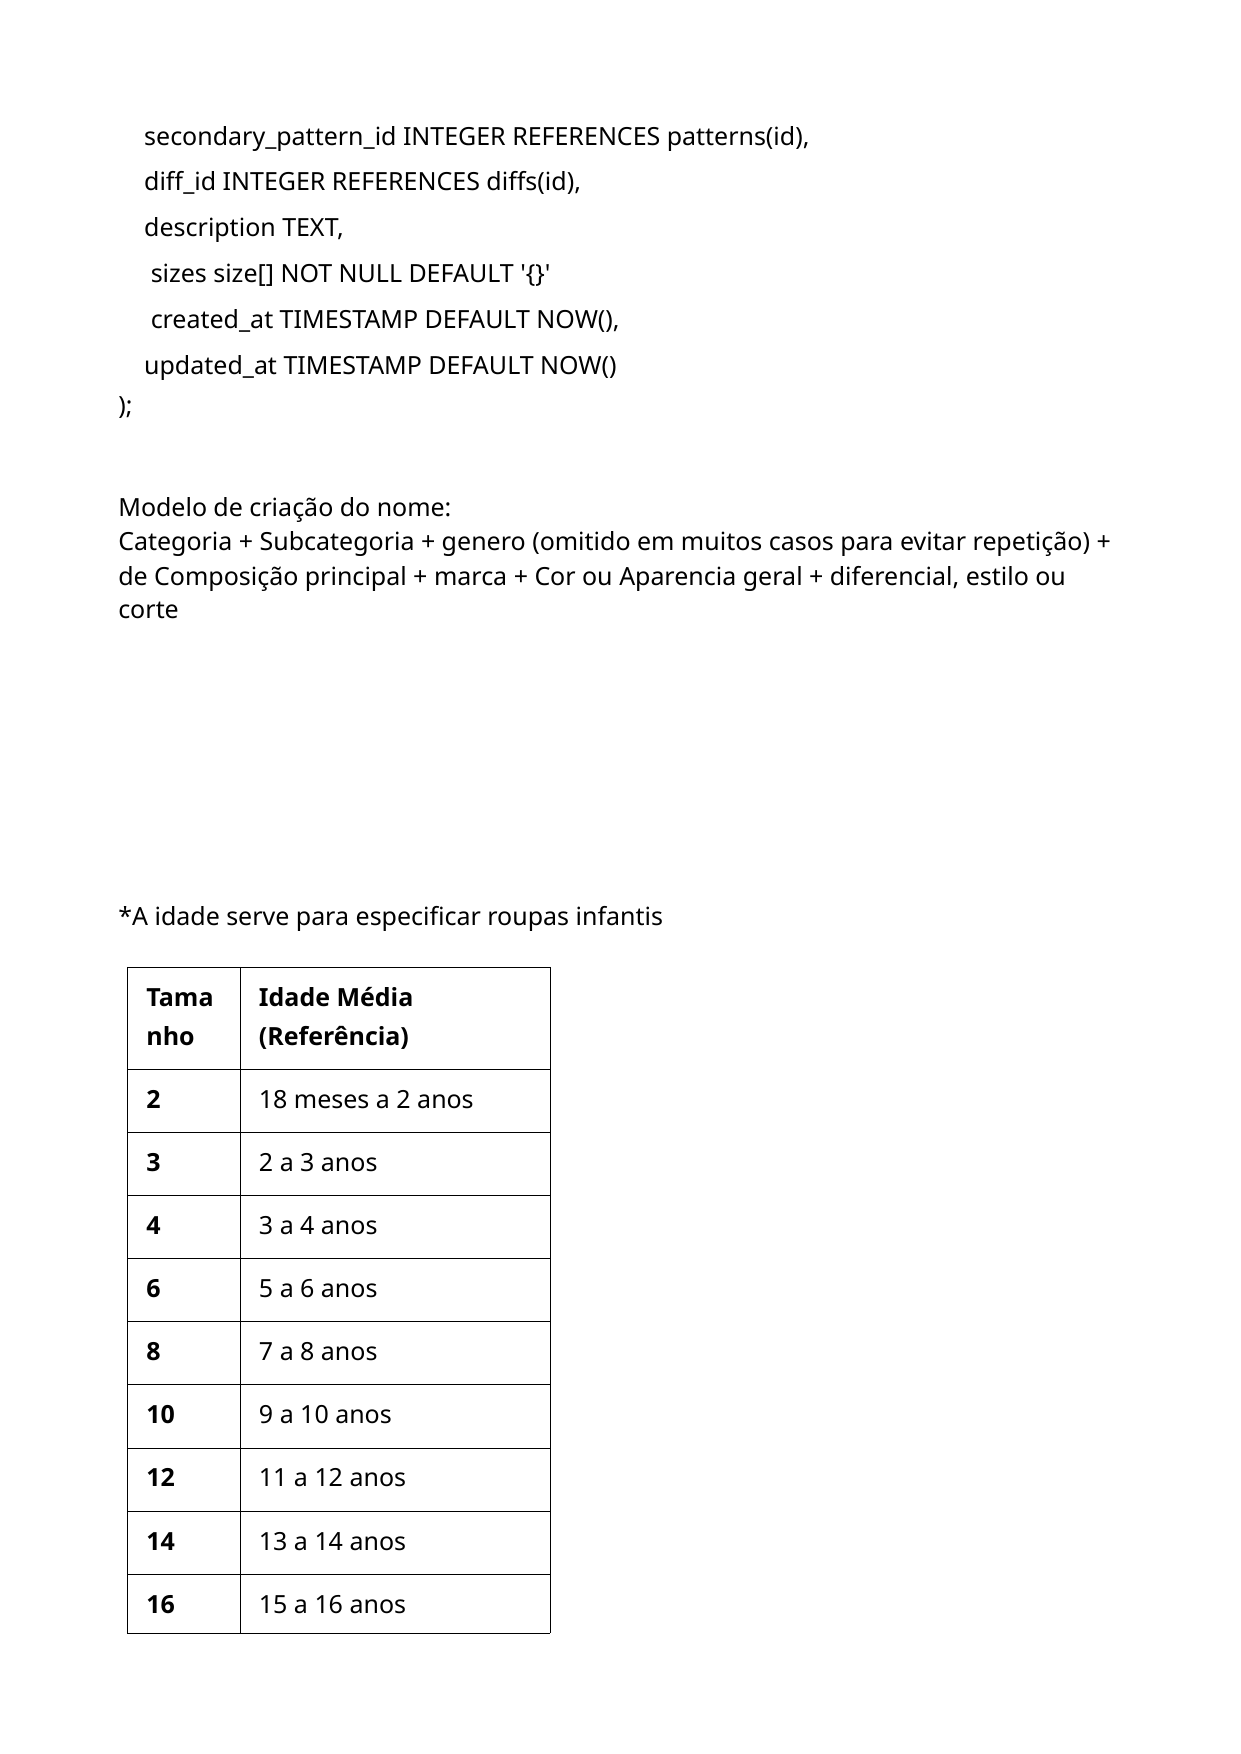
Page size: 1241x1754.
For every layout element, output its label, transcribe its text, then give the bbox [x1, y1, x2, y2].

text created_at TIMESTAMP DEFAULT NOW(), [118, 302, 1122, 336]
table_cell 6 [128, 1259, 240, 1321]
text diff_id INTEGER REFERENCES diffs(id), [118, 164, 1122, 198]
table_cell 2 a 3 anos [241, 1133, 550, 1195]
table_cell 9 a 10 anos [241, 1385, 550, 1447]
text Modelo de criação do nome: [118, 490, 1122, 524]
table_cell 13 a 14 anos [241, 1512, 550, 1574]
text secondary_pattern_id INTEGER REFERENCES patterns(id), [118, 118, 1122, 152]
text ); [118, 388, 1122, 422]
table_cell 4 [128, 1196, 240, 1258]
table_cell 8 [128, 1322, 240, 1384]
table_cell 11 a 12 anos [241, 1449, 550, 1511]
table_cell 2 [128, 1070, 240, 1132]
table_cell 14 [128, 1512, 240, 1574]
table_cell 3 [128, 1133, 240, 1195]
table_header Tamanho [128, 968, 240, 1069]
text *A idade serve para especificar roupas infantis [118, 899, 1122, 933]
table_cell 15 a 16 anos [241, 1575, 550, 1633]
text description TEXT, [118, 210, 1122, 244]
table_cell 5 a 6 anos [241, 1259, 550, 1321]
text sizes size[] NOT NULL DEFAULT '{}' [118, 256, 1122, 290]
text Categoria + Subcategoria + genero (omitido em muitos casos para evitar repetição) + de Composição principal + marca + Cor ou Aparencia geral + diferencial, estilo ou corte [118, 524, 1122, 626]
table_cell 18 meses a 2 anos [241, 1070, 550, 1132]
text updated_at TIMESTAMP DEFAULT NOW() [118, 348, 1122, 382]
table_cell 12 [128, 1449, 240, 1511]
table_cell 10 [128, 1385, 240, 1447]
table_cell 3 a 4 anos [241, 1196, 550, 1258]
table_cell 7 a 8 anos [241, 1322, 550, 1384]
table_cell 16 [128, 1575, 240, 1633]
table_header Idade Média (Referência) [241, 968, 550, 1069]
